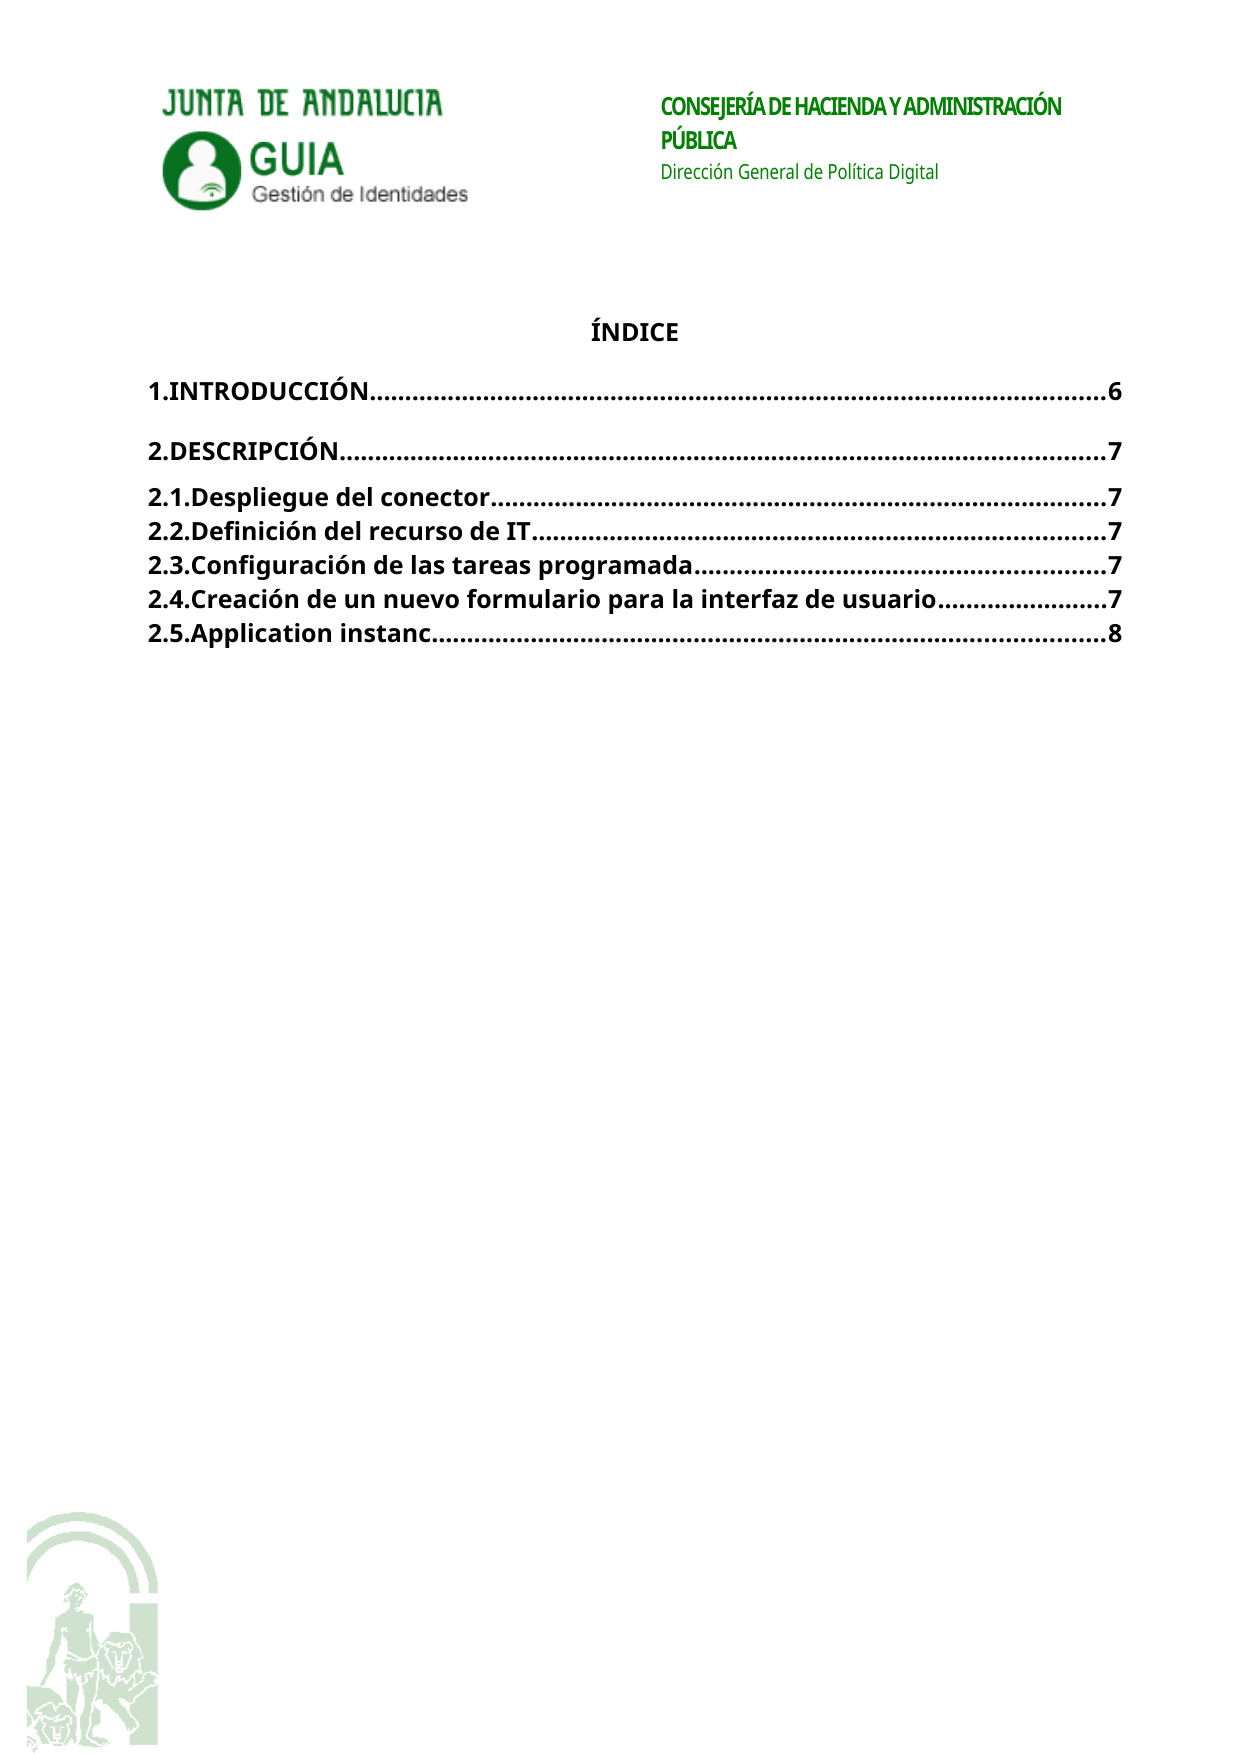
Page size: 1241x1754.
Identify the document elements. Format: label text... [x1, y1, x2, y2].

subtitle ÍNDICE [148, 315, 1122, 349]
text 2.3.Configuración de las tareas programada 7 [148, 548, 1122, 582]
text 2.4.Creación de un nuevo formulario para la interfaz de usuario 7 [148, 582, 1122, 616]
text 2.2.Definición del recurso de IT 7 [148, 514, 1122, 548]
text 2.1.Despliegue del conector 7 [148, 480, 1122, 514]
text 2.DESCRIPCIÓN 7 [148, 433, 1122, 467]
text 2.5.Application instanc 8 [148, 616, 1122, 650]
picture [26, 1511, 159, 1753]
text 1.INTRODUCCIÓN 6 [148, 374, 1122, 408]
picture [147, 82, 498, 225]
